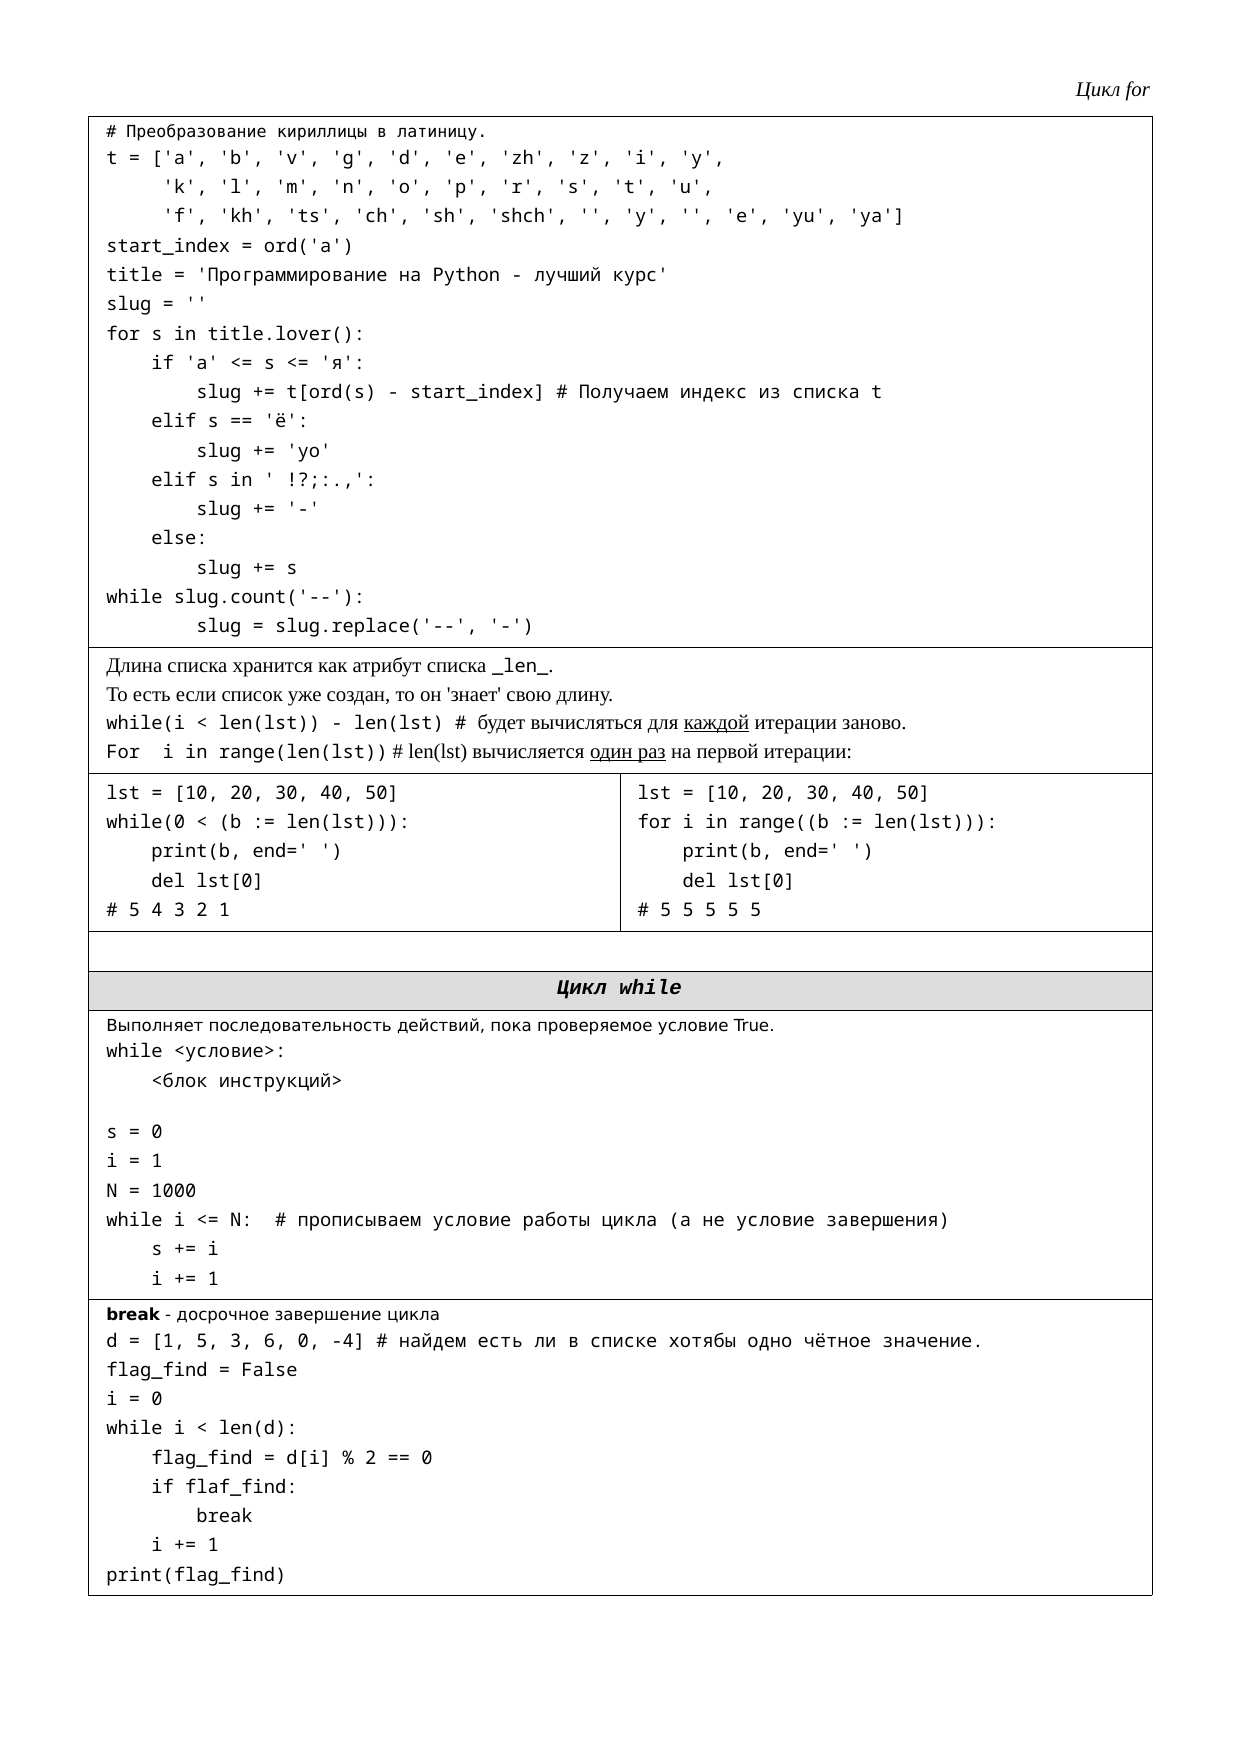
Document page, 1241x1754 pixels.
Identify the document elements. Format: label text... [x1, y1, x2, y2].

table_cell Длина списка хранится как атрибут списка _len_. То есть если список уже создан, то он 'знает' свою длину. while(i < len(lst)) - len(lst) # будет вычисляться для каждой итерации заново. For i in range(len(lst)) # len(lst) вычисляется один раз на первой итерации: [89, 648, 1152, 773]
table_cell lst = [10, 20, 30, 40, 50] while(0 < (b := len(lst))): print(b, end=' ') del lst[0] # 5 4 3 2 1 [89, 774, 620, 931]
table_cell break - досрочное завершение цикла d = [1, 5, 3, 6, 0, -4] # найдем есть ли в списке хотябы одно чётное значение. flag_find = False i = 0 while i < len(d): flag_find = d[i] % 2 == 0 if flaf_find: break i += 1 print(flag_find) [89, 1300, 1152, 1595]
table_cell Цикл while [89, 972, 1152, 1010]
table_cell lst = [10, 20, 30, 40, 50] for i in range((b := len(lst))): print(b, end=' ') del lst[0] # 5 5 5 5 5 [621, 774, 1152, 931]
table_cell Выполняет последовательность действий, пока проверяемое условие True. while <условие>: <блок инструкций> s = 0 i = 1 N = 1000 while i <= N: # прописываем условие работы цикла (а не условие завершения) s += i i += 1 [89, 1011, 1152, 1299]
table_cell [89, 932, 1152, 971]
table_cell # Преобразование кириллицы в латиницу. t = ['a', 'b', 'v', 'g', 'd', 'e', 'zh', 'z', 'i', 'y', 'k', 'l', 'm', 'n', 'o', 'p', 'r', 's', 't', 'u', 'f', 'kh', 'ts', 'ch', 'sh', 'shch', '', 'y', '', 'e', 'yu', 'ya'] start_index = ord('a') title = 'Программирование на Python - лучший курс' slug = '' for s in title.lover(): if 'а' <= s <= 'я': slug += t[ord(s) - start_index] # Получаем индекс из списка t elif s == 'ё': slug += 'yo' elif s in ' !?;:.,': slug += '-' else: slug += s while slug.count('--'): slug = slug.replace('--', '-') [89, 117, 1152, 647]
